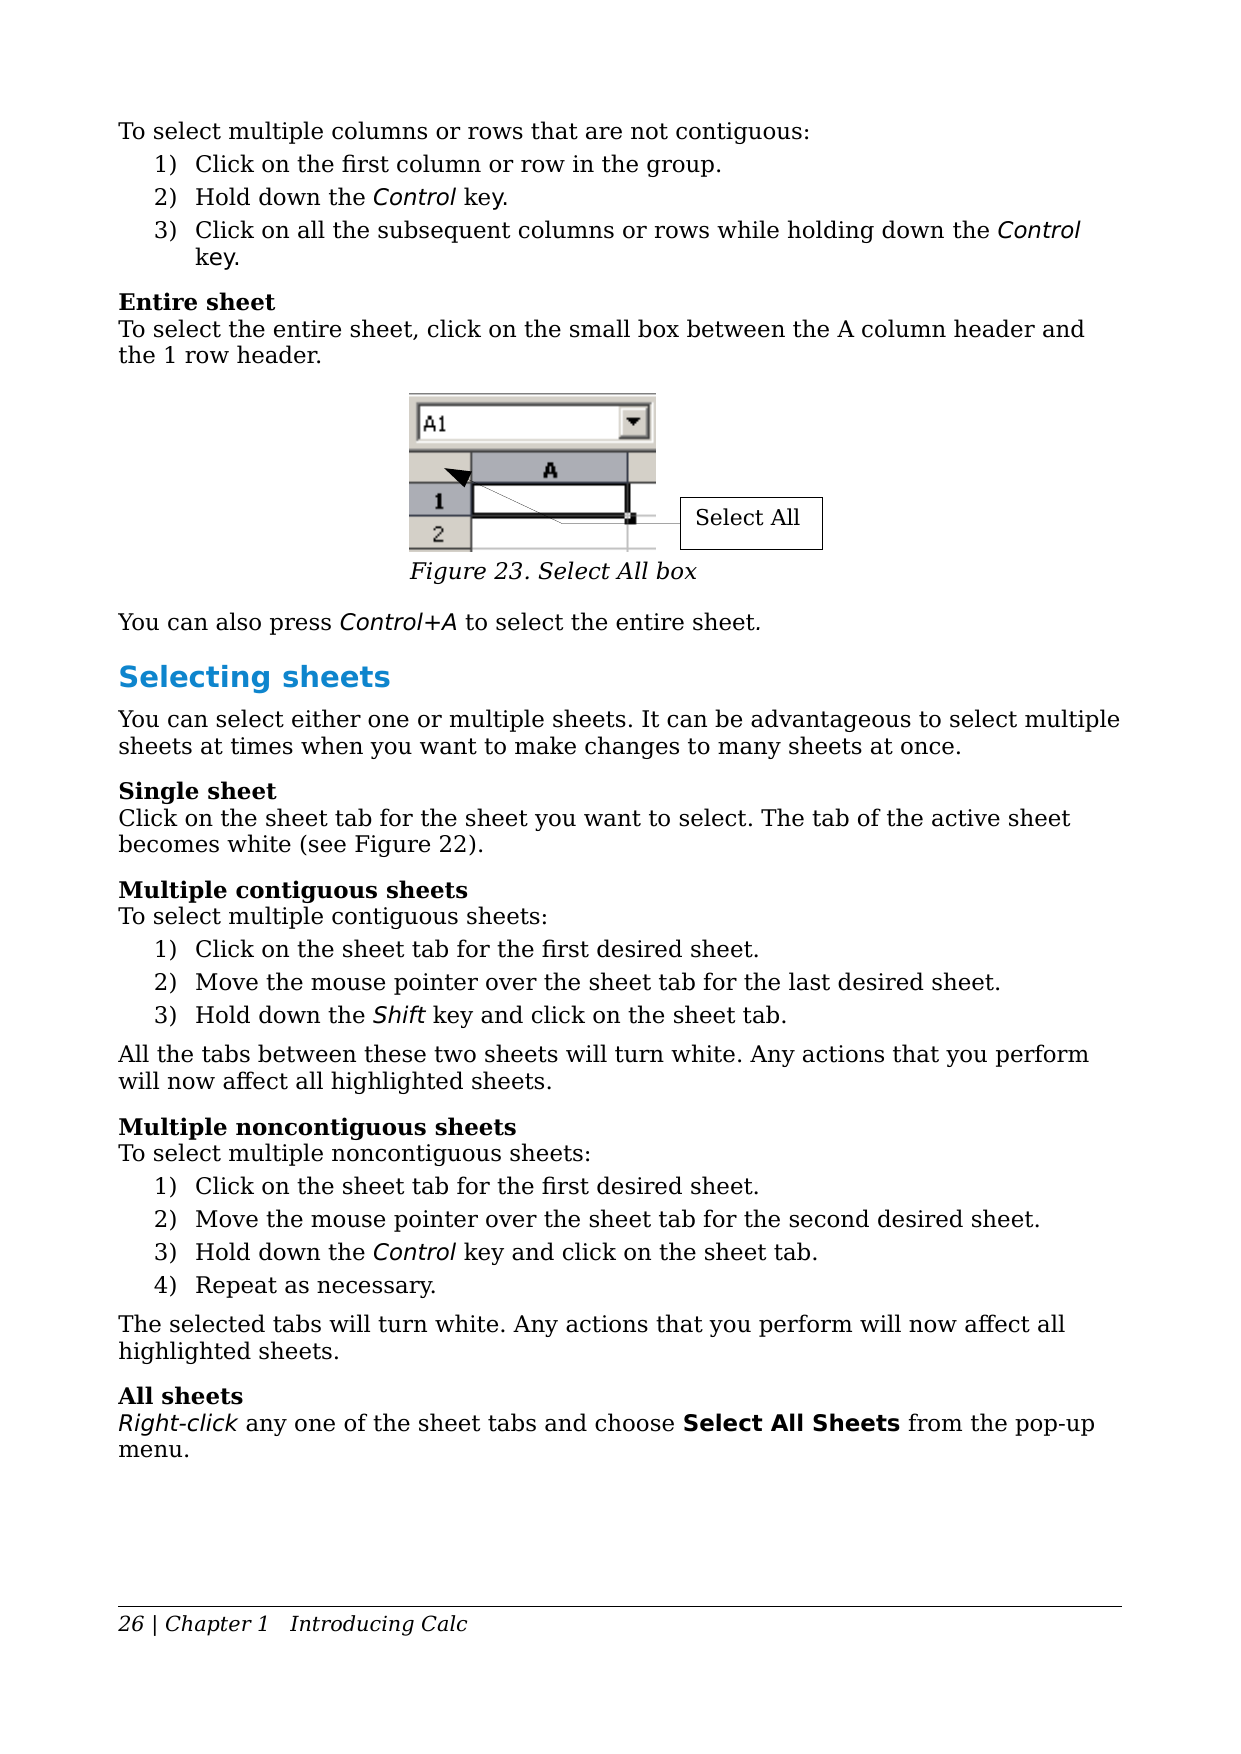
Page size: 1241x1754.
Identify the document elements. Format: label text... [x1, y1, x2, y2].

text All the tabs between these two sheets will turn white. Any actions that you perform will now affect all highlighted sheets. [118, 1042, 1122, 1095]
list Click on the sheet tab for the first desired sheet. [177, 1173, 1122, 1200]
text Click on the sheet tab for the sheet you want to select. The tab of the active sheet becomes white (see Figure 22). [118, 805, 1122, 858]
text The selected tabs will turn white. Any actions that you perform will now affect all highlighted sheets. [118, 1311, 1122, 1365]
list Move the mouse pointer over the sheet tab for the last desired sheet. [177, 969, 1122, 996]
text You can also press Control+A to select the entire sheet. [118, 609, 1122, 636]
list To select multiple columns or rows that are not contiguous: [118, 118, 1122, 145]
text All sheets [118, 1383, 1122, 1410]
text Right-click any one of the sheet tabs and choose Select All Sheets from the pop-up menu. [118, 1410, 1122, 1463]
list Hold down the Control key and click on the sheet tab. [177, 1239, 1122, 1266]
list Repeat as necessary. [177, 1272, 1122, 1299]
text To select the entire sheet, click on the small box between the A column header and the 1 row header. [118, 316, 1122, 369]
list Click on the sheet tab for the first desired sheet. [177, 937, 1122, 963]
text Multiple contiguous sheets [118, 877, 1122, 903]
text Single sheet [118, 778, 1122, 805]
list Click on all the subsequent columns or rows while holding down the Control key. [177, 217, 1122, 270]
list Hold down the Shift key and click on the sheet tab. [177, 1002, 1122, 1029]
text Entire sheet [118, 289, 1122, 316]
picture [409, 393, 656, 552]
list Hold down the Control key. [177, 184, 1122, 211]
list Move the mouse pointer over the sheet tab for the second desired sheet. [177, 1206, 1122, 1233]
list Click on the first column or row in the group. [177, 151, 1122, 178]
subtitle Selecting sheets [118, 660, 1122, 694]
list To select multiple noncontiguous sheets: [118, 1140, 1122, 1167]
list To select multiple contiguous sheets: [118, 903, 1122, 930]
text Figure 23. Select All box [410, 558, 831, 584]
text You can select either one or multiple sheets. It can be advantageous to select multiple sheets at times when you want to make changes to many sheets at once. [118, 706, 1122, 759]
text Multiple noncontiguous sheets [118, 1113, 1122, 1140]
